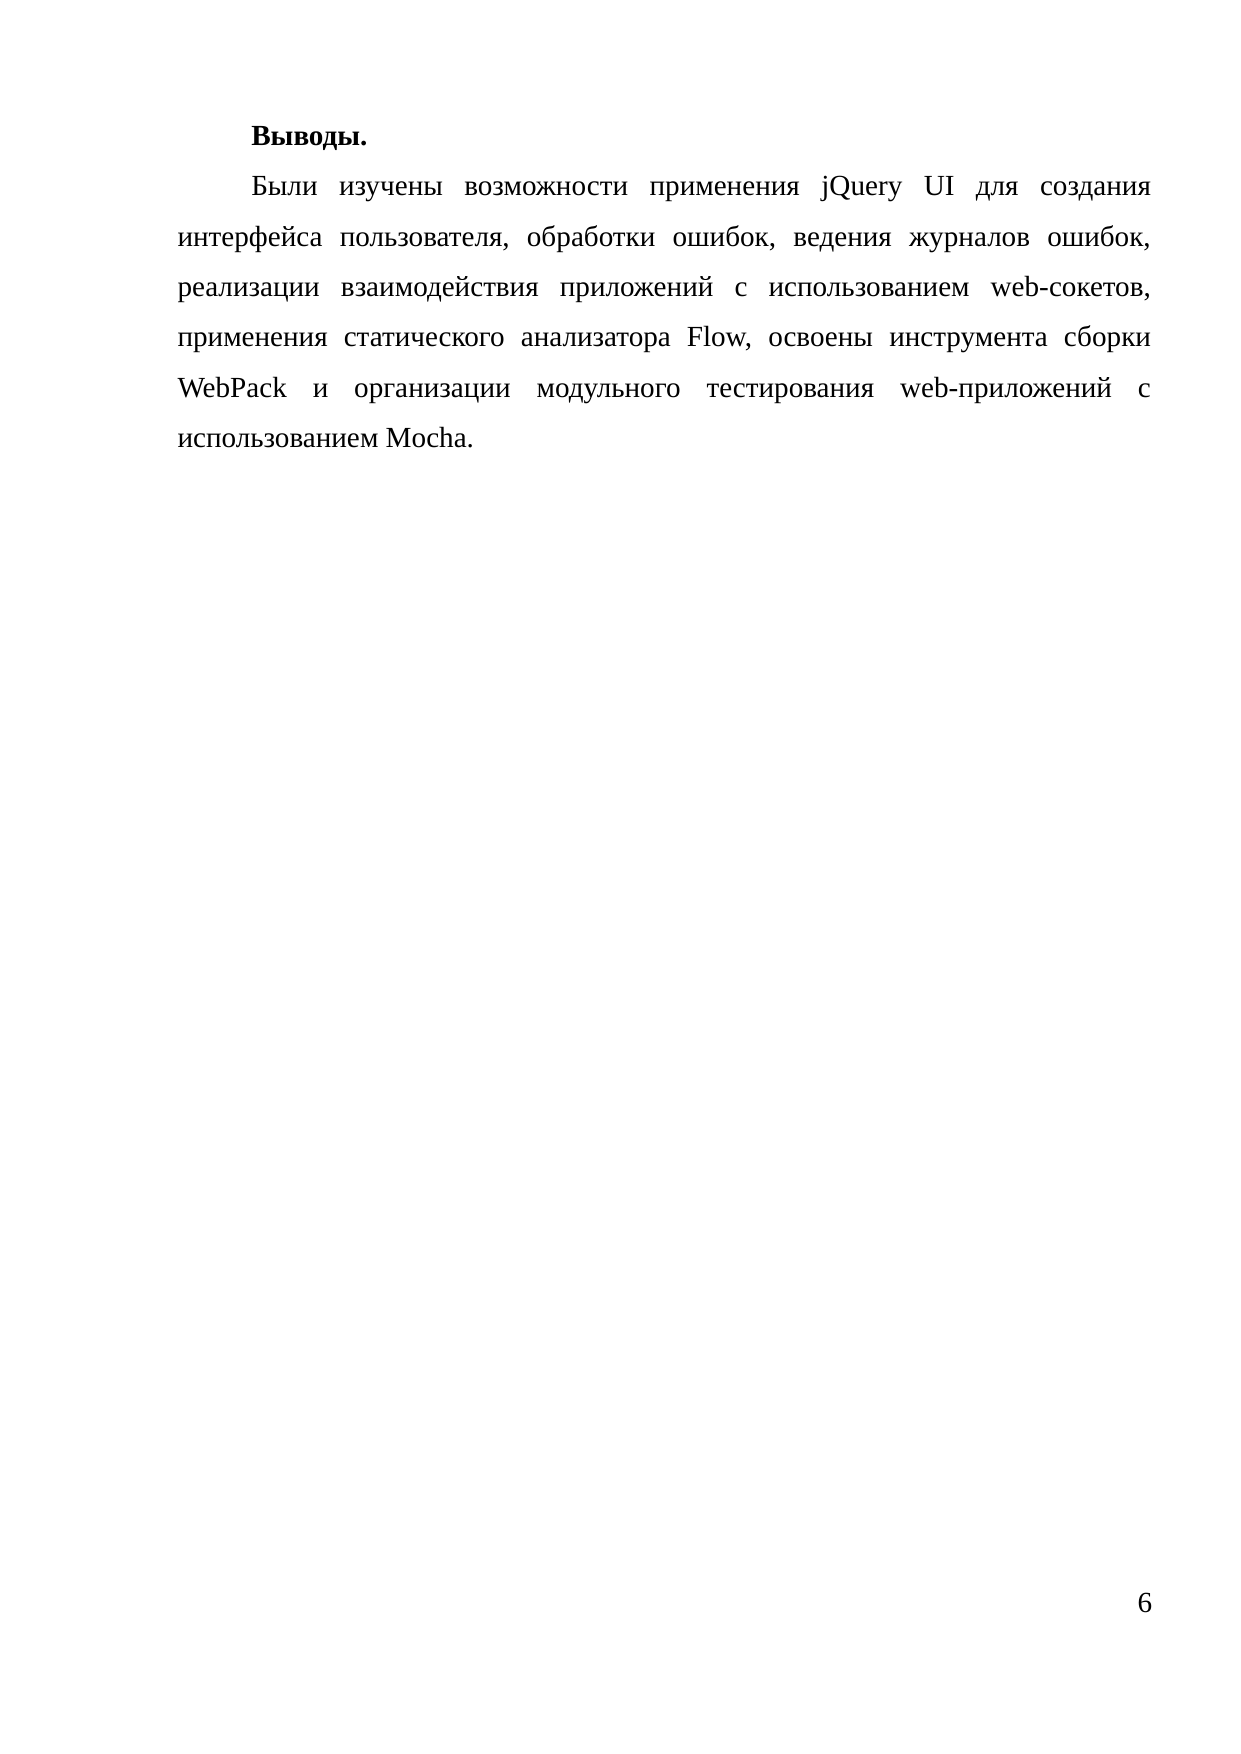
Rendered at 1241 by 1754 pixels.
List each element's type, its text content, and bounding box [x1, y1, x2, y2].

text Были изучены возможности применения jQuery UI для создания интерфейса пользователя, обработки ошибок, ведения журналов ошибок, реализации взаимодействия приложений с использованием web-сокетов, применения статического анализатора Flow, освоены инструмента сборки WebPack и организации модульного тестирования web-приложений с использованием Mocha. [177, 168, 1152, 453]
subtitle Выводы. [177, 118, 1152, 152]
